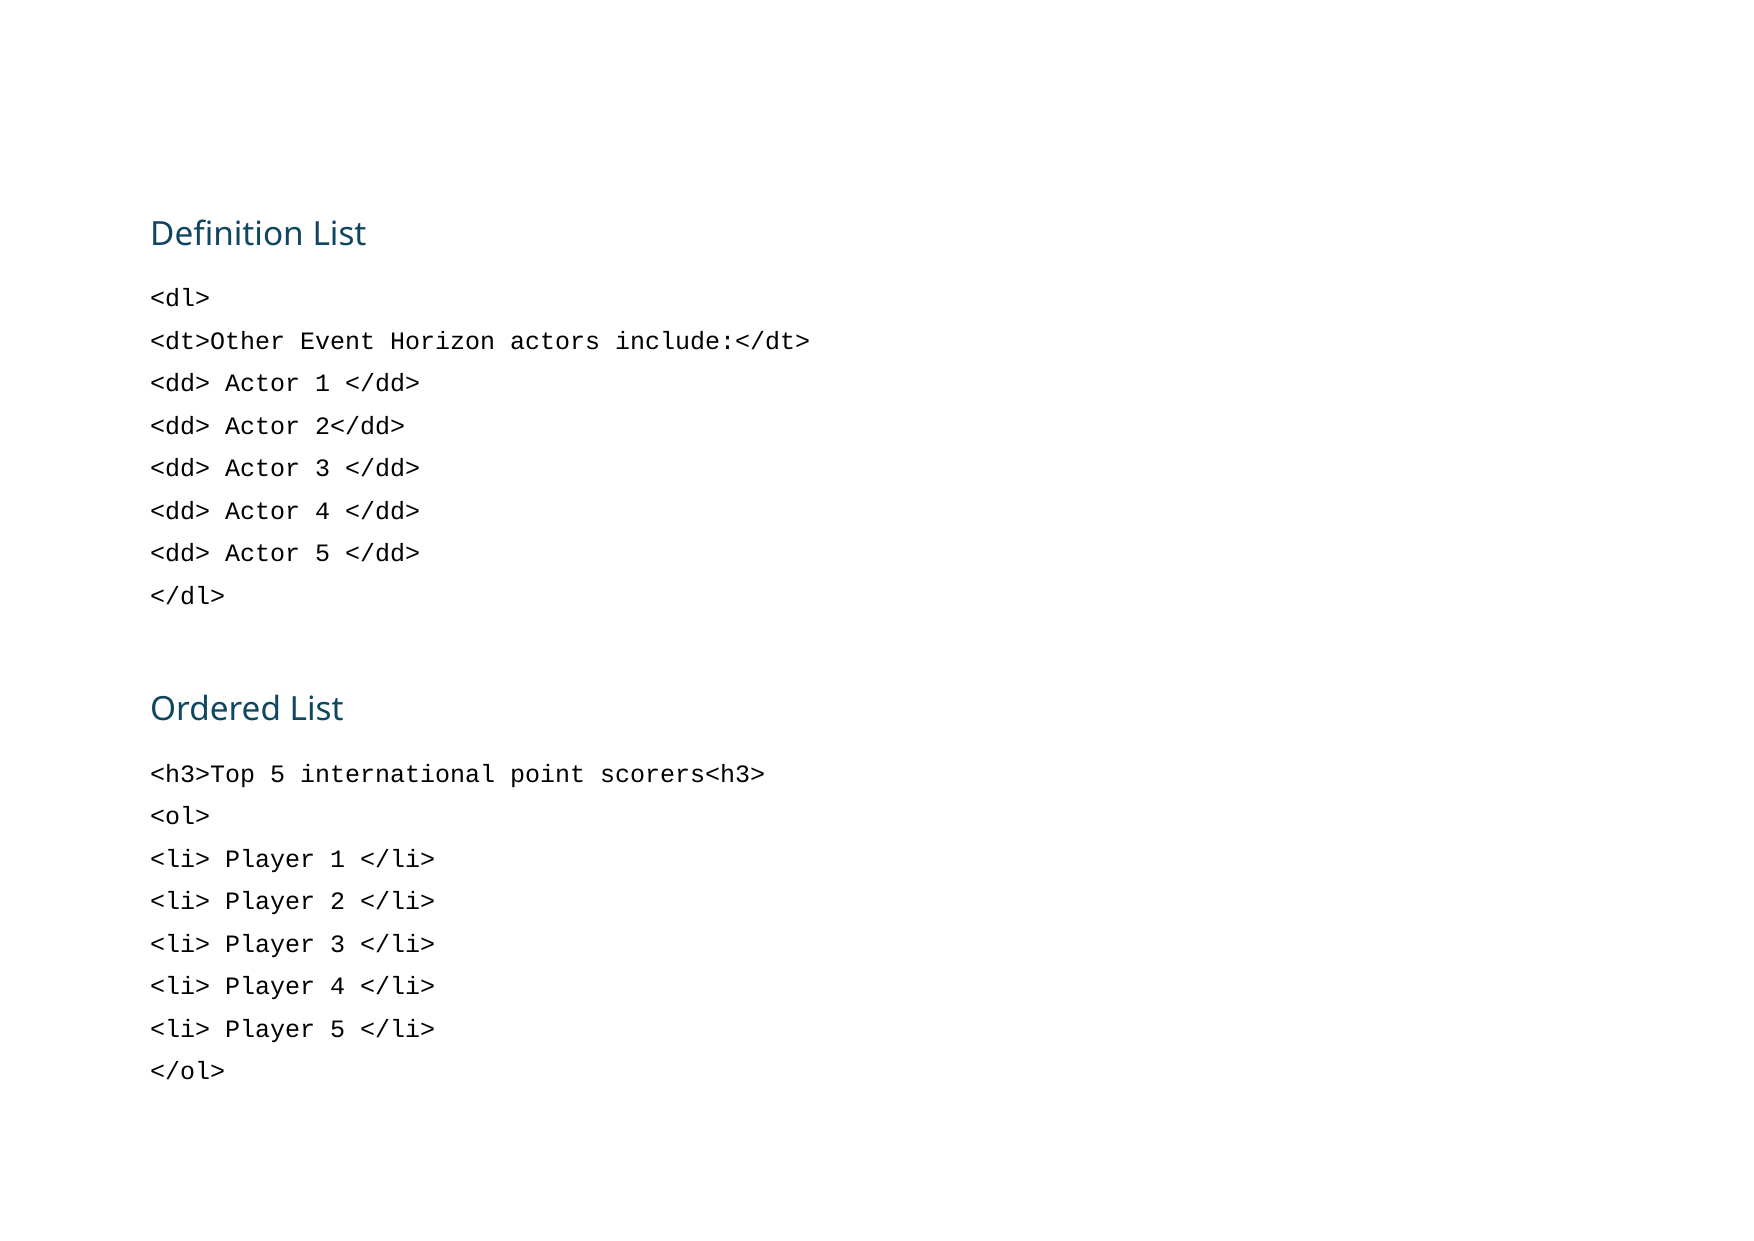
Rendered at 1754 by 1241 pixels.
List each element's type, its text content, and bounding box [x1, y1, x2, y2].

text <dd> Actor 5 </dd> [150, 541, 1604, 569]
text </ol> [150, 1059, 1604, 1087]
text <li> Player 3 </li> [150, 931, 1604, 960]
text <dd> Actor 4 </dd> [150, 498, 1604, 527]
text <h3>Top 5 international point scorers<h3> [150, 761, 1604, 790]
text <dd> Actor 1 </dd> [150, 371, 1604, 399]
text <li> Player 1 </li> [150, 846, 1604, 875]
text <dd> Actor 2</dd> [150, 413, 1604, 442]
text <ol> [150, 804, 1604, 832]
text <dt>Other Event Horizon actors include:</dt> [150, 328, 1604, 357]
text <dd> Actor 3 </dd> [150, 456, 1604, 484]
text <li> Player 2 </li> [150, 889, 1604, 917]
subtitle Definition List [150, 209, 1604, 255]
text <li> Player 4 </li> [150, 974, 1604, 1002]
text <li> Player 5 </li> [150, 1016, 1604, 1045]
text <dl> [150, 286, 1604, 314]
subtitle Ordered List [150, 685, 1604, 730]
text </dl> [150, 583, 1604, 612]
